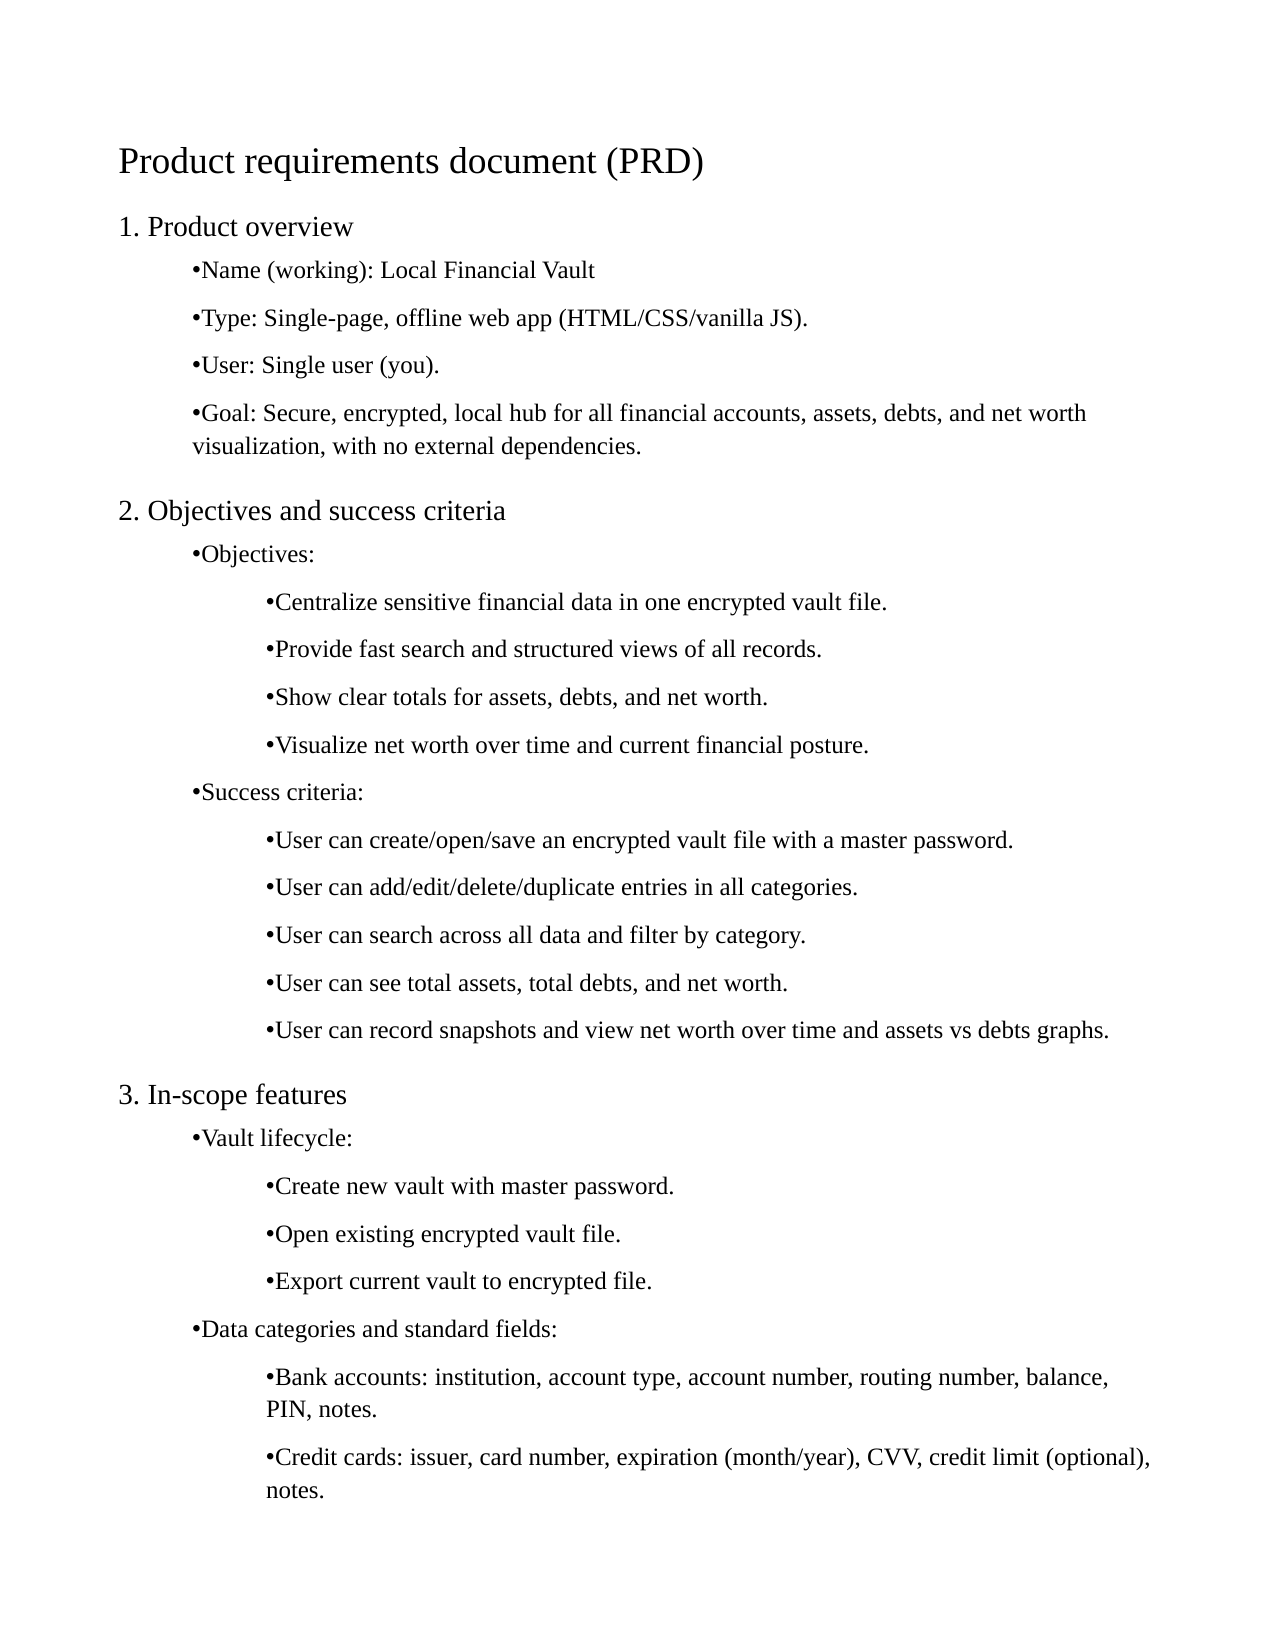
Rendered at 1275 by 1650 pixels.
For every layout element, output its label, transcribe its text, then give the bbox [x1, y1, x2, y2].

list Bank accounts: institution, account type, account number, routing number, balance, PIN, notes. [118, 1362, 1157, 1423]
list User: Single user (you). [118, 350, 1157, 379]
list Name (working): Local Financial Vault [118, 255, 1157, 284]
list User can add/edit/delete/duplicate entries in all categories. [118, 872, 1157, 901]
subtitle Product requirements document (PRD) [118, 139, 1157, 182]
list Show clear totals for assets, debts, and net worth. [118, 682, 1157, 711]
list User can create/open/save an encrypted vault file with a master password. [118, 825, 1157, 854]
list Open existing encrypted vault file. [118, 1219, 1157, 1247]
list Export current vault to encrypted file. [118, 1266, 1157, 1295]
subtitle 2. Objectives and success criteria [118, 493, 1157, 527]
list User can record snapshots and view net worth over time and assets vs debts graphs. [118, 1015, 1157, 1044]
list Objectives: [118, 539, 1157, 568]
list Credit cards: issuer, card number, expiration (month/year), CVV, credit limit (optional), notes. [118, 1442, 1157, 1504]
list Type: Single‑page, offline web app (HTML/CSS/vanilla JS). [118, 303, 1157, 332]
list Centralize sensitive financial data in one encrypted vault file. [118, 587, 1157, 616]
list Data categories and standard fields: [118, 1314, 1157, 1343]
list Vault lifecycle: [118, 1123, 1157, 1152]
list Visualize net worth over time and current financial posture. [118, 730, 1157, 758]
list User can see total assets, total debts, and net worth. [118, 968, 1157, 996]
list User can search across all data and filter by category. [118, 920, 1157, 949]
list Create new vault with master password. [118, 1171, 1157, 1200]
list Success criteria: [118, 777, 1157, 806]
list Provide fast search and structured views of all records. [118, 634, 1157, 663]
list Goal: Secure, encrypted, local hub for all financial accounts, assets, debts, and net worth visualization, with no external dependencies. [118, 398, 1157, 460]
subtitle 3. In‑scope features [118, 1077, 1157, 1111]
subtitle 1. Product overview [118, 209, 1157, 243]
